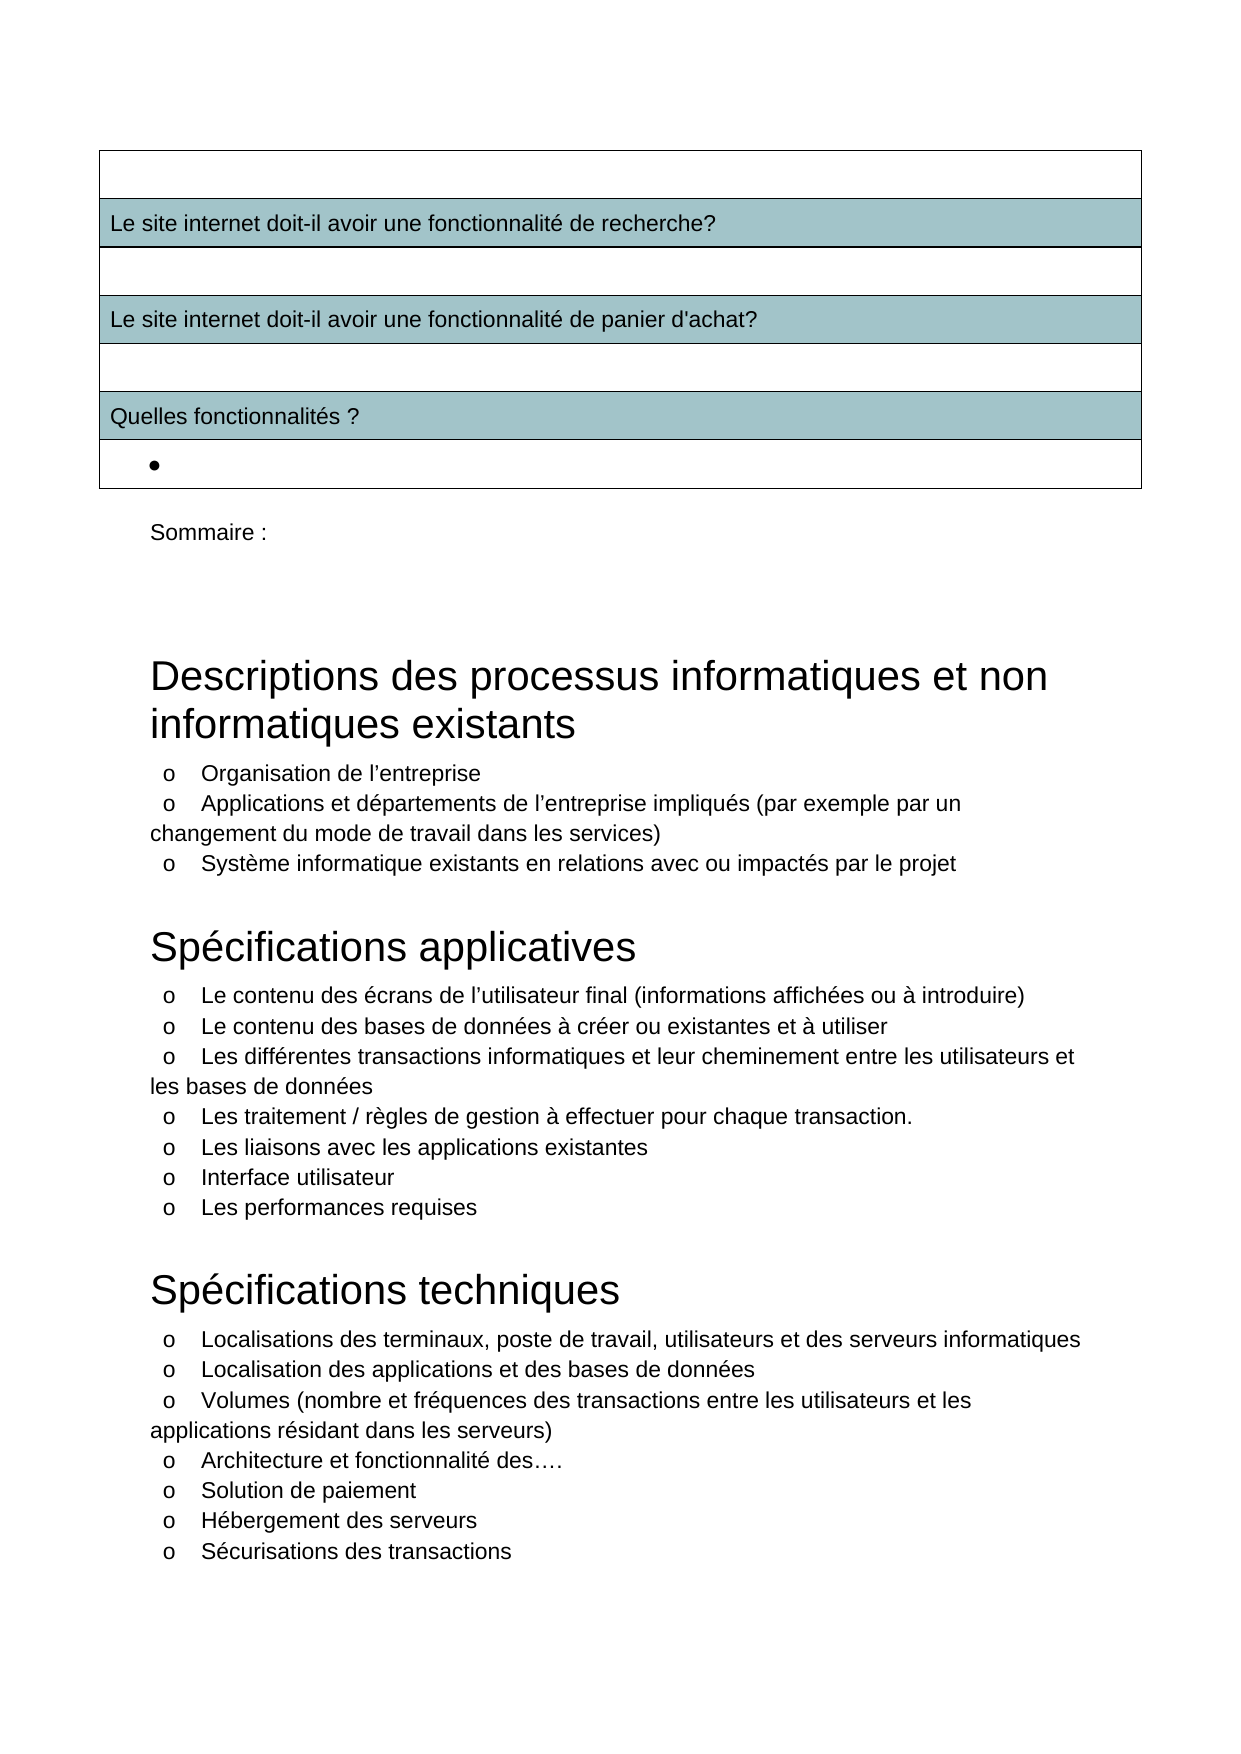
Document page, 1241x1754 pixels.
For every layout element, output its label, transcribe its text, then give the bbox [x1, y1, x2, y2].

text o Système informatique existants en relations avec ou impactés par le projet [150, 850, 1090, 876]
text o Applications et départements de l’entreprise impliqués (par exemple par un changement du mode de travail dans les services) [150, 790, 1090, 846]
text Sommaire : [150, 519, 1090, 545]
text o Organisation de l’entreprise [150, 759, 1090, 786]
subtitle Spécifications techniques [150, 1266, 1090, 1314]
text o Localisation des applications et des bases de données [150, 1356, 1090, 1383]
subtitle Spécifications applicatives [150, 922, 1090, 970]
text o Interface utilisateur [150, 1164, 1090, 1190]
text o Solution de paiement [150, 1477, 1090, 1503]
table_cell Quelles fonctionnalités ? [100, 392, 1141, 439]
text o Les liaisons avec les applications existantes [150, 1133, 1090, 1160]
text o Les traitement / règles de gestion à effectuer pour chaque transaction. [150, 1103, 1090, 1129]
table_cell [100, 248, 1141, 295]
text o Sécurisations des transactions [150, 1538, 1090, 1564]
text o Le contenu des bases de données à créer ou existantes et à utiliser [150, 1013, 1090, 1039]
text o Architecture et fonctionnalité des…. [150, 1447, 1090, 1473]
table_cell Le site internet doit-il avoir une fonctionnalité de recherche? [100, 199, 1141, 246]
table_cell [100, 440, 1141, 488]
table_cell [100, 151, 1141, 198]
text o Volumes (nombre et fréquences des transactions entre les utilisateurs et les applications résidant dans les serveurs) [150, 1387, 1090, 1443]
text o Les différentes transactions informatiques et leur cheminement entre les utilisateurs et les bases de données [150, 1043, 1090, 1099]
table_cell [100, 344, 1141, 391]
text o Localisations des terminaux, poste de travail, utilisateurs et des serveurs informatiques [150, 1326, 1090, 1352]
text o Les performances requises [150, 1194, 1090, 1220]
subtitle Descriptions des processus informatiques et non informatiques existants [150, 651, 1090, 747]
table_cell Le site internet doit-il avoir une fonctionnalité de panier d'achat? [100, 296, 1141, 343]
text o Le contenu des écrans de l’utilisateur final (informations affichées ou à introduire) [150, 982, 1090, 1009]
text o Hébergement des serveurs [150, 1507, 1090, 1534]
